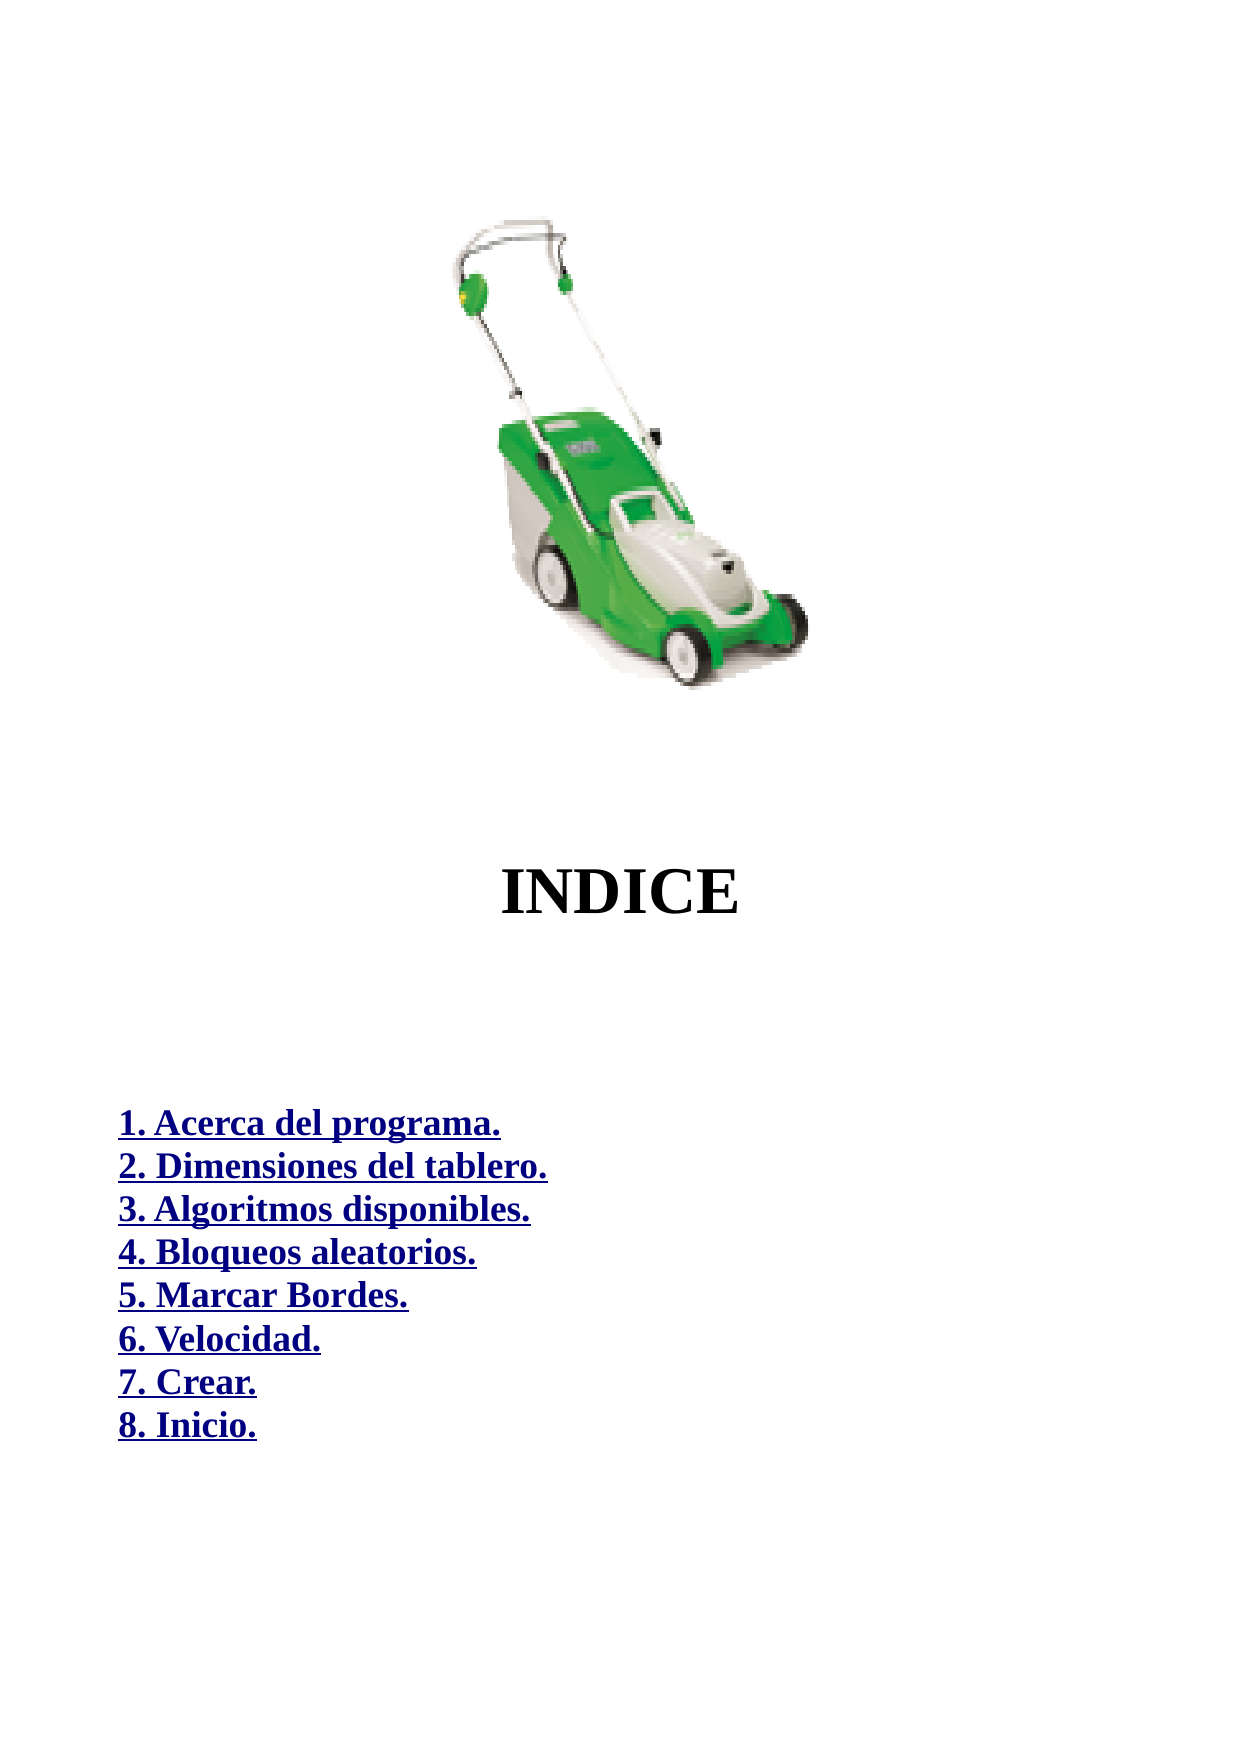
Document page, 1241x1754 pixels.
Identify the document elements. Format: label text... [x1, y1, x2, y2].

text 4. Bloqueos aleatorios. [118, 1230, 1122, 1273]
text INDICE [118, 851, 1122, 928]
text 8. Inicio. [118, 1402, 1122, 1445]
text 7. Crear. [118, 1359, 1122, 1402]
text 6. Velocidad. [118, 1316, 1122, 1359]
text 3. Algoritmos disponibles. [118, 1187, 1122, 1230]
picture [431, 196, 831, 703]
text 5. Marcar Bordes. [118, 1273, 1122, 1316]
text 2. Dimensiones del tablero. [118, 1143, 1122, 1187]
text 1. Acerca del programa. [118, 1100, 1122, 1143]
